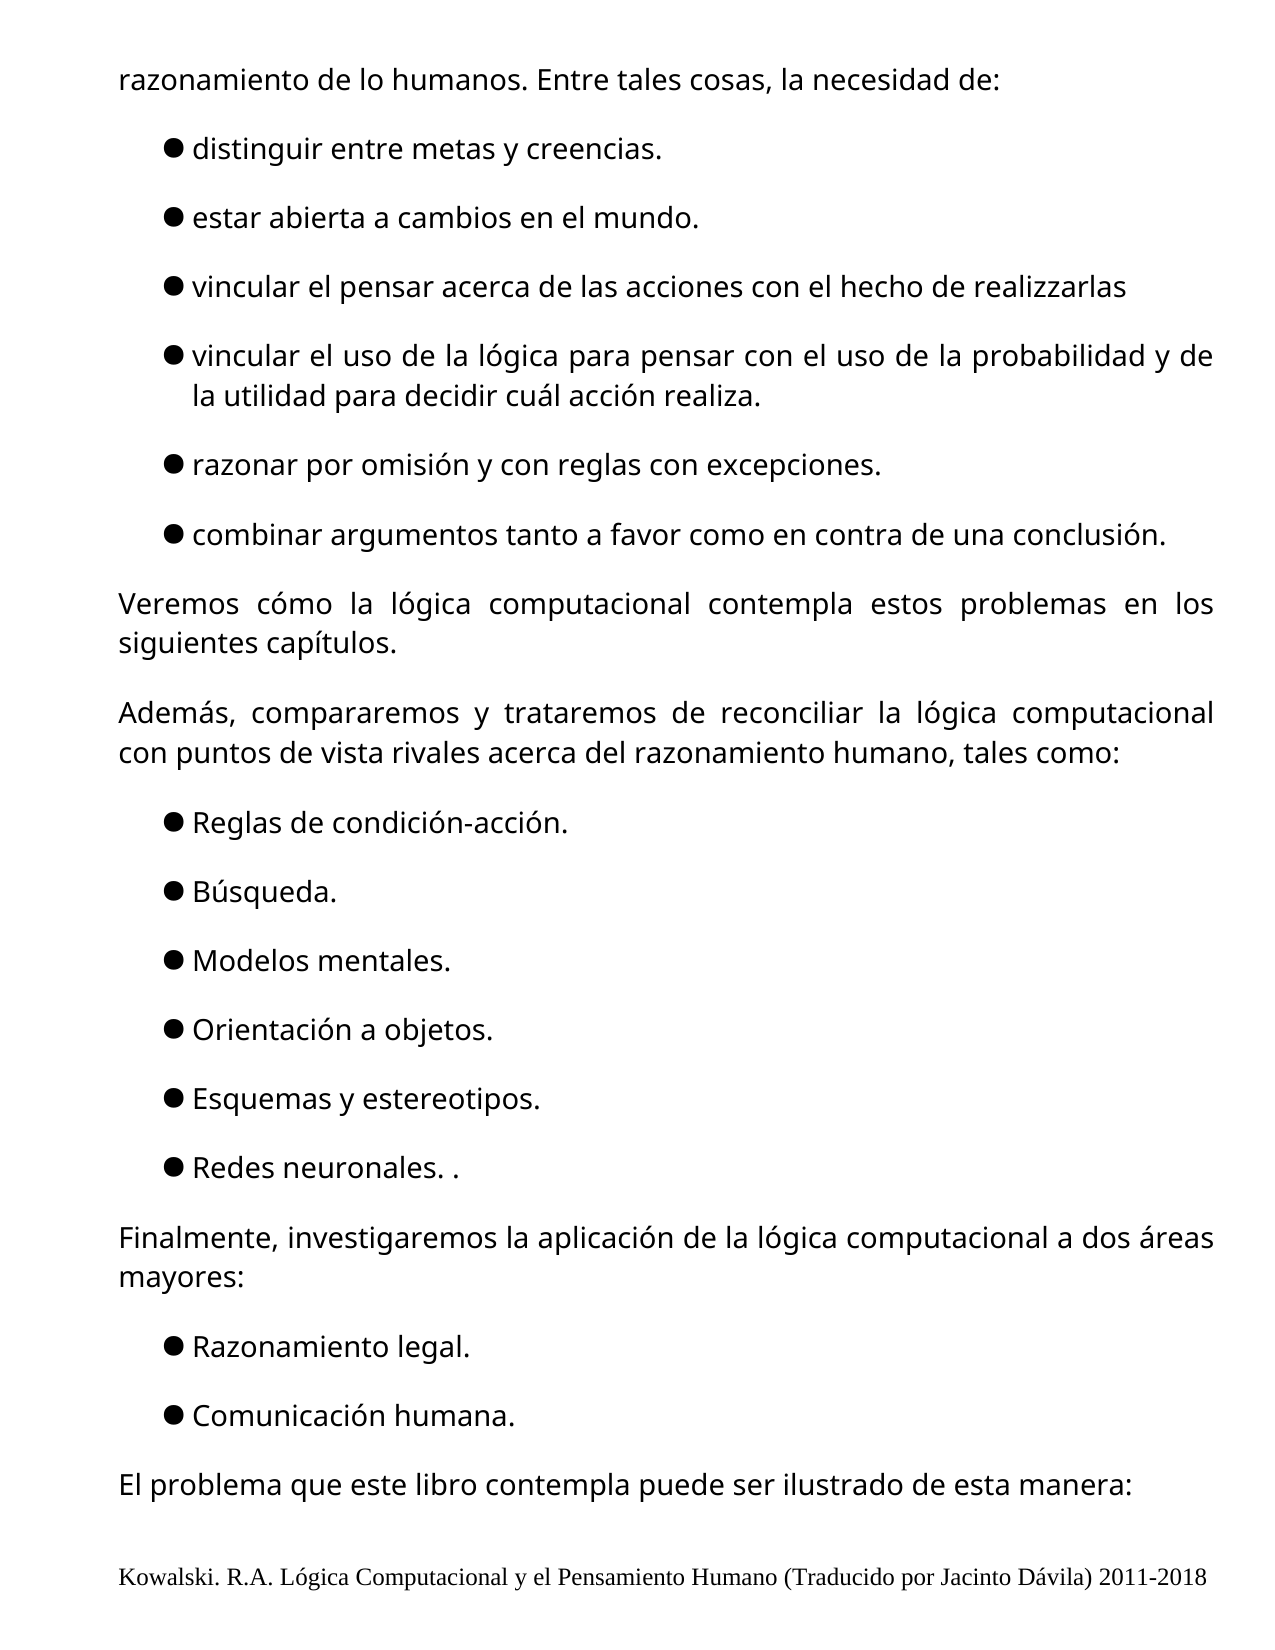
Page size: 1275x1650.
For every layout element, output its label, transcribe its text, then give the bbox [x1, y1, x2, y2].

list razonar por omisión y con reglas con excepciones. [162, 444, 1216, 484]
list Comunicación humana. [162, 1396, 1216, 1435]
list Modelos mentales. [162, 940, 1216, 980]
list Orientación a objetos. [162, 1009, 1216, 1049]
list vincular el pensar acerca de las acciones con el hecho de realizzarlas [162, 267, 1216, 306]
text El problema que este libro contempla puede ser ilustrado de esta manera: [118, 1465, 1216, 1504]
list vincular el uso de la lógica para pensar con el uso de la probabilidad y de la utilidad para decidir cuál acción realiza. [162, 336, 1216, 415]
list Redes neuronales. . [162, 1148, 1216, 1187]
list Razonamiento legal. [162, 1326, 1216, 1366]
text Además, compararemos y trataremos de reconciliar la lógica computacional con puntos de vista rivales acerca del razonamiento humano, tales como: [118, 692, 1216, 772]
list distinguir entre metas y creencias. [162, 128, 1216, 168]
text Veremos cómo la lógica computacional contempla estos problemas en los siguientes capítulos. [118, 583, 1216, 662]
text Finalmente, investigaremos la aplicación de la lógica computacional a dos áreas mayores: [118, 1217, 1216, 1296]
list Búsqueda. [162, 871, 1216, 911]
list estar abierta a cambios en el mundo. [162, 197, 1216, 237]
list Reglas de condición-acción. [162, 802, 1216, 842]
text razonamiento de lo humanos. Entre tales cosas, la necesidad de: [118, 59, 1216, 99]
list combinar argumentos tanto a favor como en contra de una conclusión. [162, 514, 1216, 553]
list Esquemas y estereotipos. [162, 1078, 1216, 1118]
